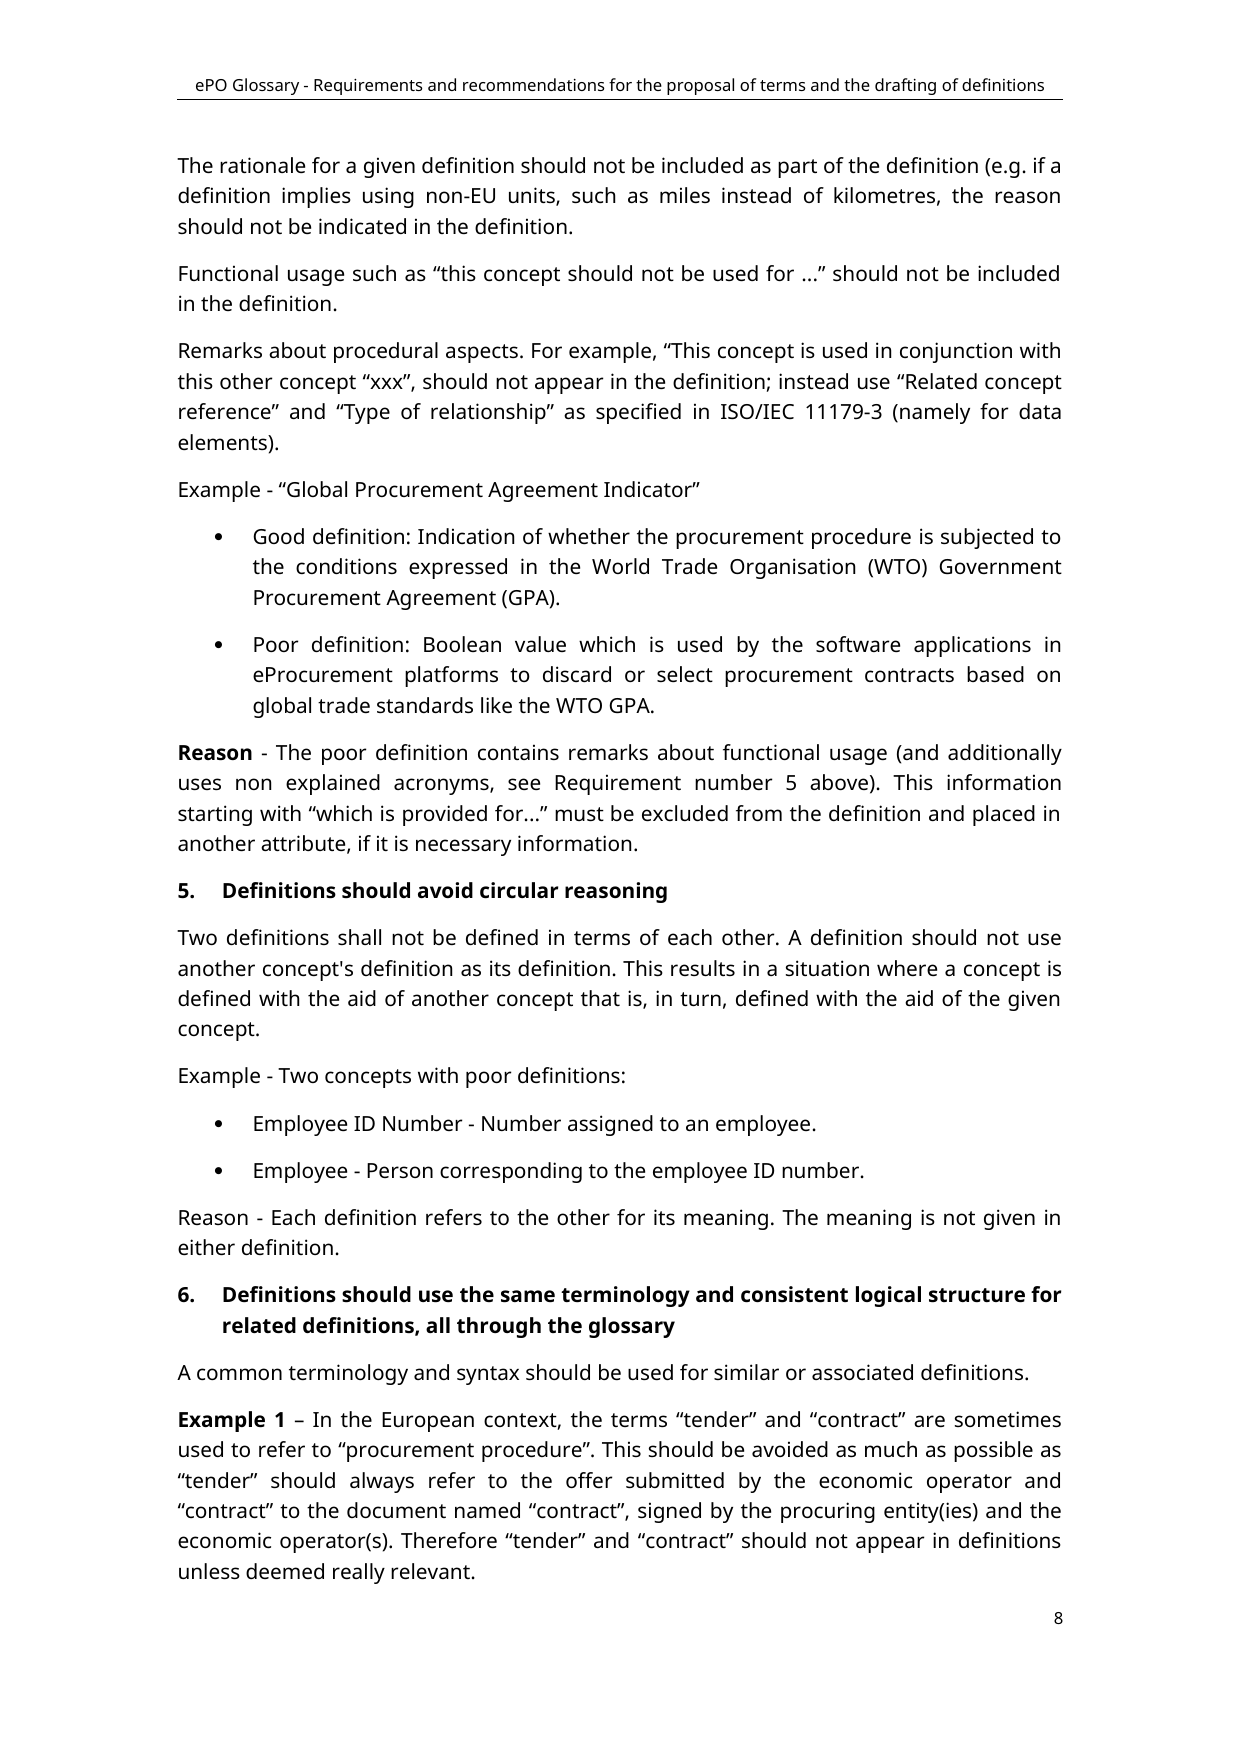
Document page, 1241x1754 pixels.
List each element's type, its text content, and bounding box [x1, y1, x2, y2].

text The rationale for a given definition should not be included as part of the definition (e.g. if a definition implies using non-EU units, such as miles instead of kilometres, the reason should not be indicated in the definition. [177, 151, 1063, 241]
list Definitions should avoid circular reasoning [177, 876, 1063, 905]
list Employee ID Number - Number assigned to an employee. [215, 1109, 1063, 1137]
text Remarks about procedural aspects. For example, “This concept is used in conjunction with this other concept “xxx”, should not appear in the definition; instead use “Related concept reference” and “Type of relationship” as specified in ISO/IEC 11179-3 (namely for data elements). [177, 337, 1063, 456]
text Example - “Global Procurement Agreement Indicator” [177, 475, 1063, 503]
text Example - Two concepts with poor definitions: [177, 1062, 1063, 1090]
list Employee - Person corresponding to the employee ID number. [215, 1156, 1063, 1184]
list Good definition: Indication of whether the procurement procedure is subjected to the conditions expressed in the World Trade Organisation (WTO) Government Procurement Agreement (GPA). [215, 522, 1063, 611]
text A common terminology and syntax should be used for similar or associated definitions. [177, 1358, 1063, 1386]
list Poor definition: Boolean value which is used by the software applications in eProcurement platforms to discard or select procurement contracts based on global trade standards like the WTO GPA. [215, 630, 1063, 719]
text Reason - The poor definition contains remarks about functional usage (and additionally uses non explained acronyms, see Requirement number 5 above). This information starting with “which is provided for...” must be excluded from the definition and placed in another attribute, if it is necessary information. [177, 738, 1063, 858]
text Reason - Each definition refers to the other for its meaning. The meaning is not given in either definition. [177, 1203, 1063, 1262]
text Example 1 – In the European context, the terms “tender” and “contract” are sometimes used to refer to “procurement procedure”. This should be avoided as much as possible as “tender” should always refer to the offer submitted by the economic operator and “contract” to the document named “contract”, signed by the procuring entity(ies) and the economic operator(s). Therefore “tender” and “contract” should not appear in definitions unless deemed really relevant. [177, 1405, 1063, 1586]
text Functional usage such as “this concept should not be used for ...” should not be included in the definition. [177, 259, 1063, 318]
list Definitions should use the same terminology and consistent logical structure for related definitions, all through the glossary [177, 1280, 1063, 1339]
text Two definitions shall not be defined in terms of each other. A definition should not use another concept's definition as its definition. This results in a situation where a concept is defined with the aid of another concept that is, in turn, defined with the aid of the given concept. [177, 923, 1063, 1043]
